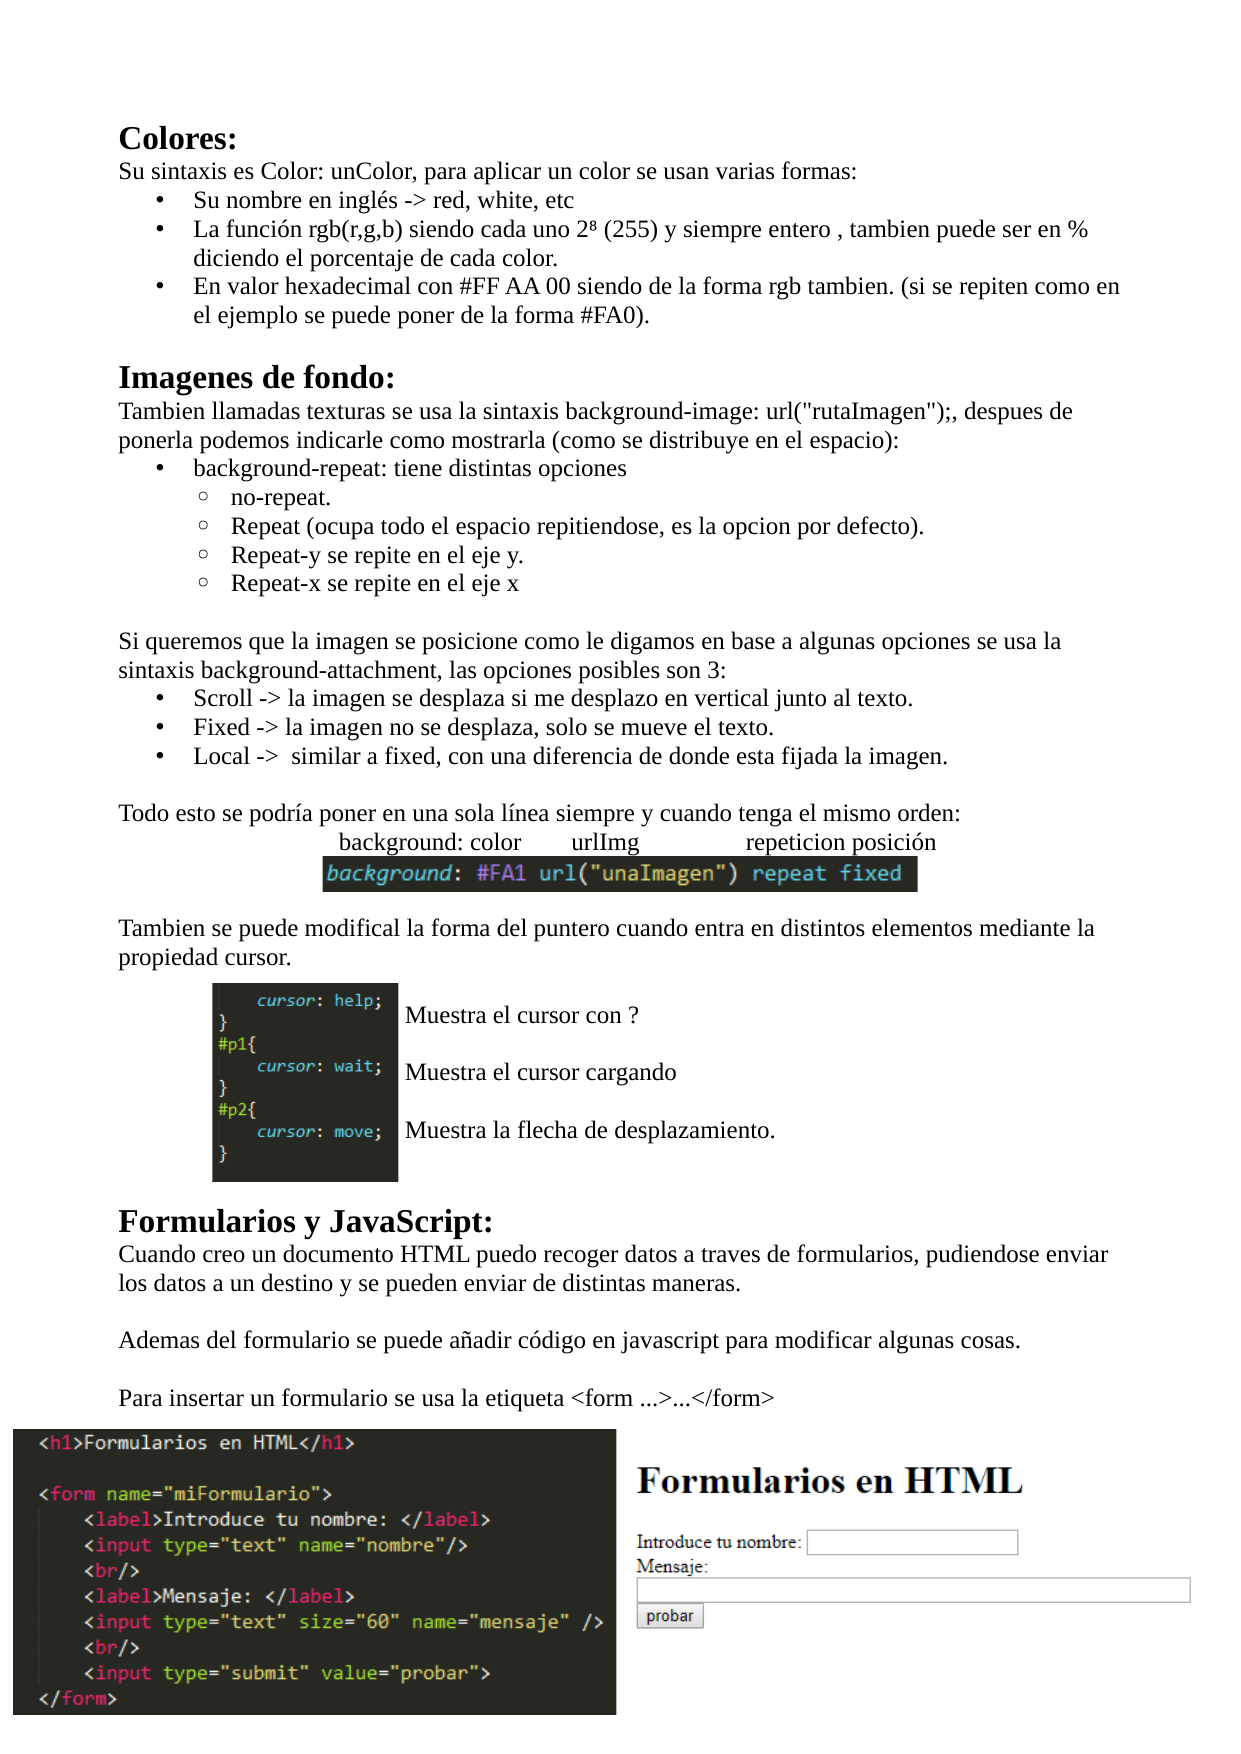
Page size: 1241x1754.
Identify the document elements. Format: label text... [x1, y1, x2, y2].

picture [212, 983, 399, 1182]
text Colores: [118, 118, 1122, 156]
list no-repeat. [193, 482, 1122, 511]
list En valor hexadecimal con #FF AA 00 siendo de la forma rgb tambien. (si se repiten como en el ejemplo se puede poner de la forma #FA0). [156, 271, 1122, 329]
list La función rgb(r,g,b) siendo cada uno 2⁸ (255) y siempre entero , tambien puede ser en % diciendo el porcentaje de cada color. [156, 214, 1122, 271]
list Fixed -> la imagen no se desplaza, solo se mueve el texto. [156, 712, 1122, 741]
text Ademas del formulario se puede añadir código en javascript para modificar algunas cosas. [118, 1326, 1122, 1354]
text Muestra el cursor con ? [399, 1000, 1122, 1028]
text Todo esto se podría poner en una sola línea siempre y cuando tenga el mismo orden: [118, 798, 1122, 827]
text Muestra la flecha de desplazamiento. [399, 1115, 1122, 1143]
text background: color urlImg repeticion posición [118, 827, 1122, 856]
text Tambien llamadas texturas se usa la sintaxis background-image: url("rutaImagen");, despues de ponerla podemos indicarle como mostrarla (como se distribuye en el espacio): [118, 396, 1122, 453]
text Si queremos que la imagen se posicione como le digamos en base a algunas opciones se usa la sintaxis background-attachment, las opciones posibles son 3: [118, 626, 1122, 683]
list Repeat-x se repite en el eje x [193, 568, 1122, 597]
text [118, 1000, 212, 1028]
list Local -> similar a fixed, con una diferencia de donde esta fijada la imagen. [156, 741, 1122, 770]
list Repeat-y se repite en el eje y. [193, 540, 1122, 568]
picture [13, 1429, 617, 1715]
text [118, 1057, 212, 1086]
text Imagenes de fondo: [118, 358, 1122, 396]
text Tambien se puede modifical la forma del puntero cuando entra en distintos elementos mediante la propiedad cursor. [118, 913, 1122, 971]
text Muestra el cursor cargando [399, 1057, 1122, 1086]
text Para insertar un formulario se usa la etiqueta <form ...>...</form> [118, 1383, 1122, 1412]
list Su nombre en inglés -> red, white, etc [156, 185, 1122, 214]
picture [627, 1443, 1202, 1636]
text Su sintaxis es Color: unColor, para aplicar un color se usan varias formas: [118, 156, 1122, 185]
list Scroll -> la imagen se desplaza si me desplazo en vertical junto al texto. [156, 683, 1122, 712]
text [118, 1115, 212, 1143]
text Formularios y JavaScript: [118, 1201, 1122, 1239]
list background-repeat: tiene distintas opciones [156, 453, 1122, 482]
list Repeat (ocupa todo el espacio repitiendose, es la opcion por defecto). [193, 511, 1122, 540]
picture [322, 856, 918, 892]
text Cuando creo un documento HTML puedo recoger datos a traves de formularios, pudiendose enviar los datos a un destino y se pueden enviar de distintas maneras. [118, 1239, 1122, 1297]
